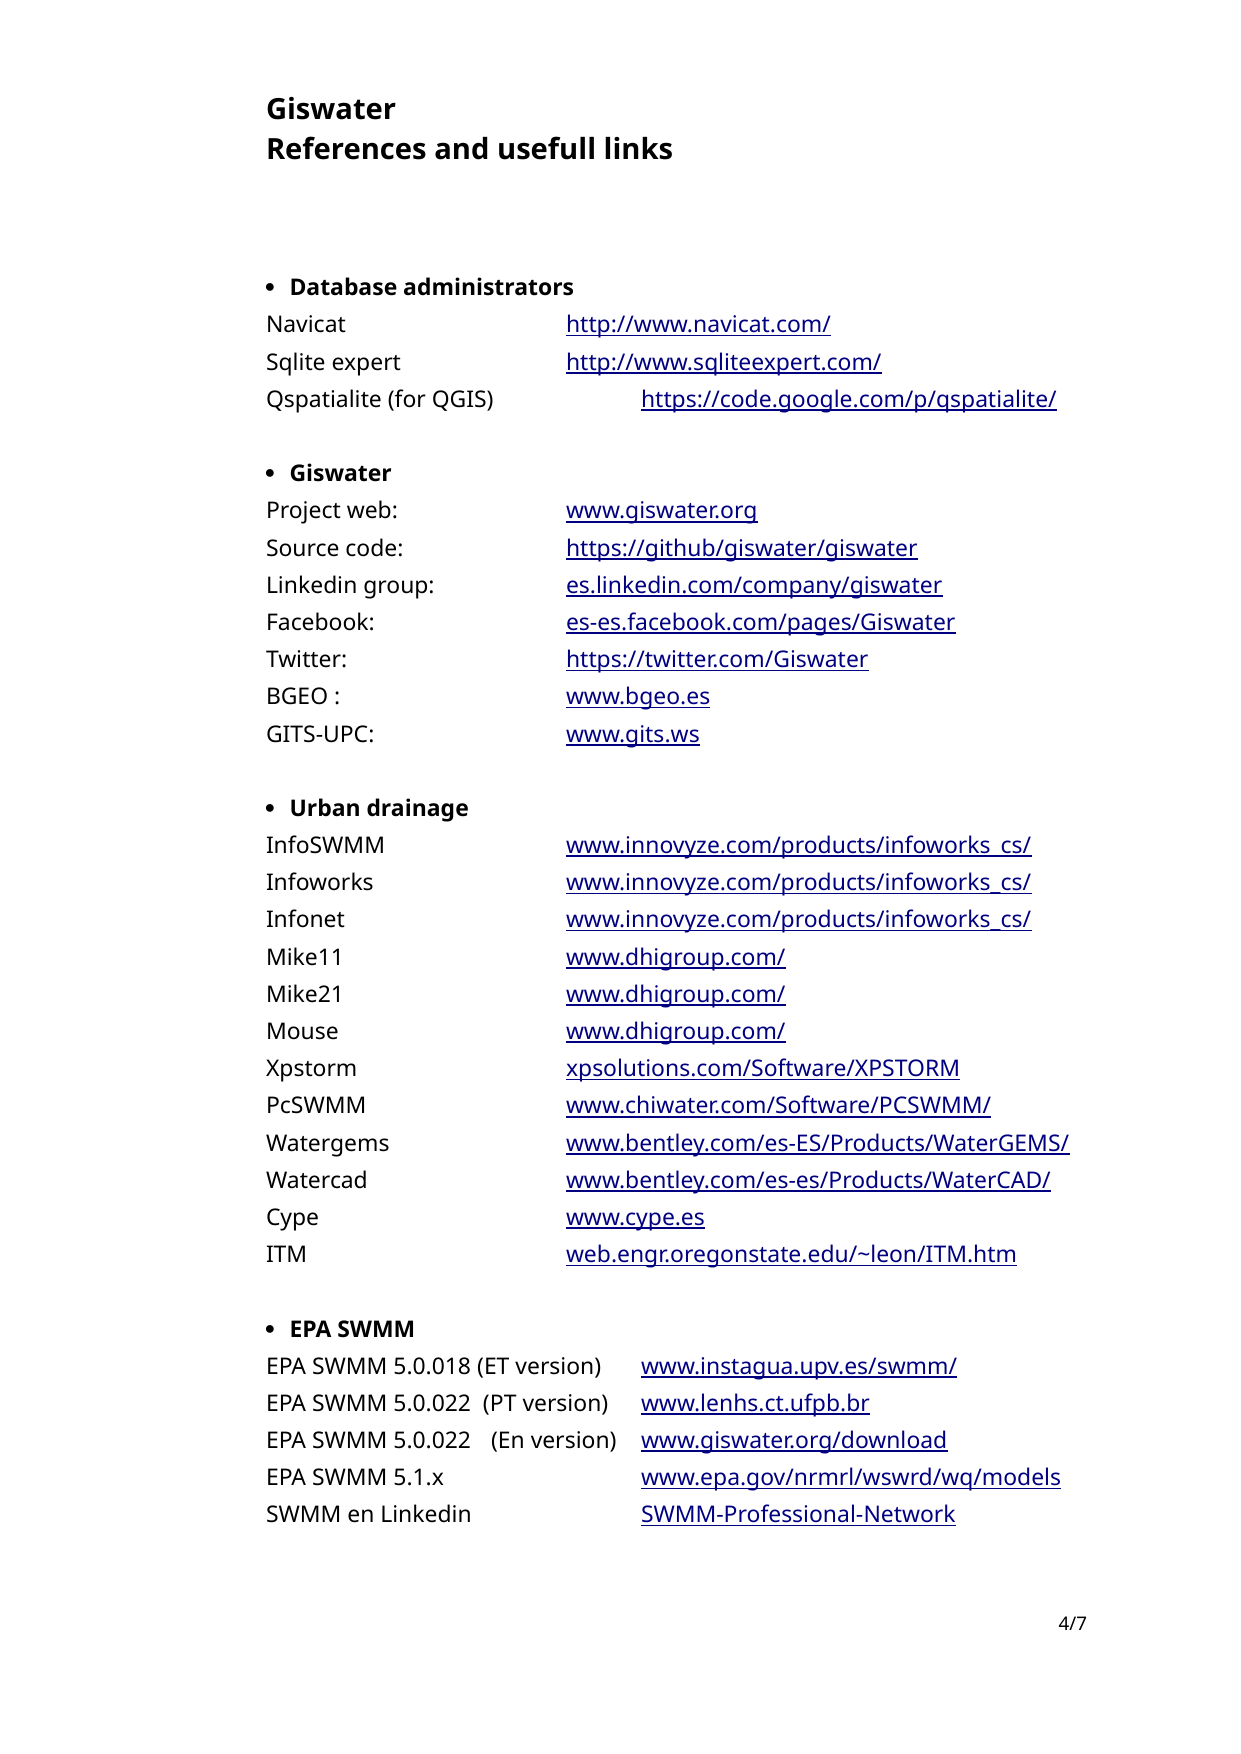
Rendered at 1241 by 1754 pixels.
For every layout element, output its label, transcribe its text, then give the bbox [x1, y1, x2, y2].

text Watercad www.bentley.com/es-es/Products/WaterCAD/ [266, 1164, 1087, 1195]
subtitle Database administrators [266, 271, 1087, 302]
text EPA SWMM 5.0.022 (En version) www.giswater.org/download [266, 1424, 1087, 1455]
text EPA SWMM 5.0.022 (PT version) www.lenhs.ct.ufpb.br [266, 1387, 1087, 1418]
text Linkedin group: es.linkedin.com/company/giswater [266, 569, 1087, 600]
text Infoworks www.innovyze.com/products/infoworks_cs/ [266, 866, 1087, 897]
text BGEO : www.bgeo.es [266, 680, 1087, 712]
text GITS-UPC: www.gits.ws [266, 717, 1087, 749]
text Watergems www.bentley.com/es-ES/Products/WaterGEMS/ [266, 1127, 1087, 1158]
text Cype www.cype.es [266, 1201, 1087, 1232]
text Source code: https://github/giswater/giswater [266, 532, 1087, 563]
text Project web: www.giswater.org [266, 494, 1087, 526]
subtitle EPA SWMM [266, 1312, 1087, 1344]
text EPA SWMM 5.1.x www.epa.gov/nrmrl/wswrd/wq/models [266, 1461, 1087, 1492]
text PcSWMM www.chiwater.com/Software/PCSWMM/ [266, 1089, 1087, 1121]
text Mike21 www.dhigroup.com/ [266, 978, 1087, 1009]
text SWMM en Linkedin SWMM-Professional-Network [266, 1498, 1087, 1530]
text Navicat http://www.navicat.com/ [266, 308, 1087, 340]
subtitle Giswater [266, 457, 1087, 488]
text InfoSWMM www.innovyze.com/products/infoworks_cs/ [266, 829, 1087, 860]
text Mouse www.dhigroup.com/ [266, 1015, 1087, 1046]
text Xpstorm xpsolutions.com/Software/XPSTORM [266, 1052, 1087, 1083]
text Qspatialite (for QGIS) https://code.google.com/p/qspatialite/ [266, 383, 1087, 414]
subtitle Urban drainage [266, 792, 1087, 823]
text Twitter: https://twitter.com/Giswater [266, 643, 1087, 674]
text Facebook: es-es.facebook.com/pages/Giswater [266, 606, 1087, 637]
text Infonet www.innovyze.com/products/infoworks_cs/ [266, 903, 1087, 935]
text Mike11 www.dhigroup.com/ [266, 941, 1087, 972]
text Sqlite expert http://www.sqliteexpert.com/ [266, 346, 1087, 377]
text ITM web.engr.oregonstate.edu/~leon/ITM.htm [266, 1238, 1087, 1269]
text EPA SWMM 5.0.018 (ET version) www.instagua.upv.es/swmm/ [266, 1350, 1087, 1381]
